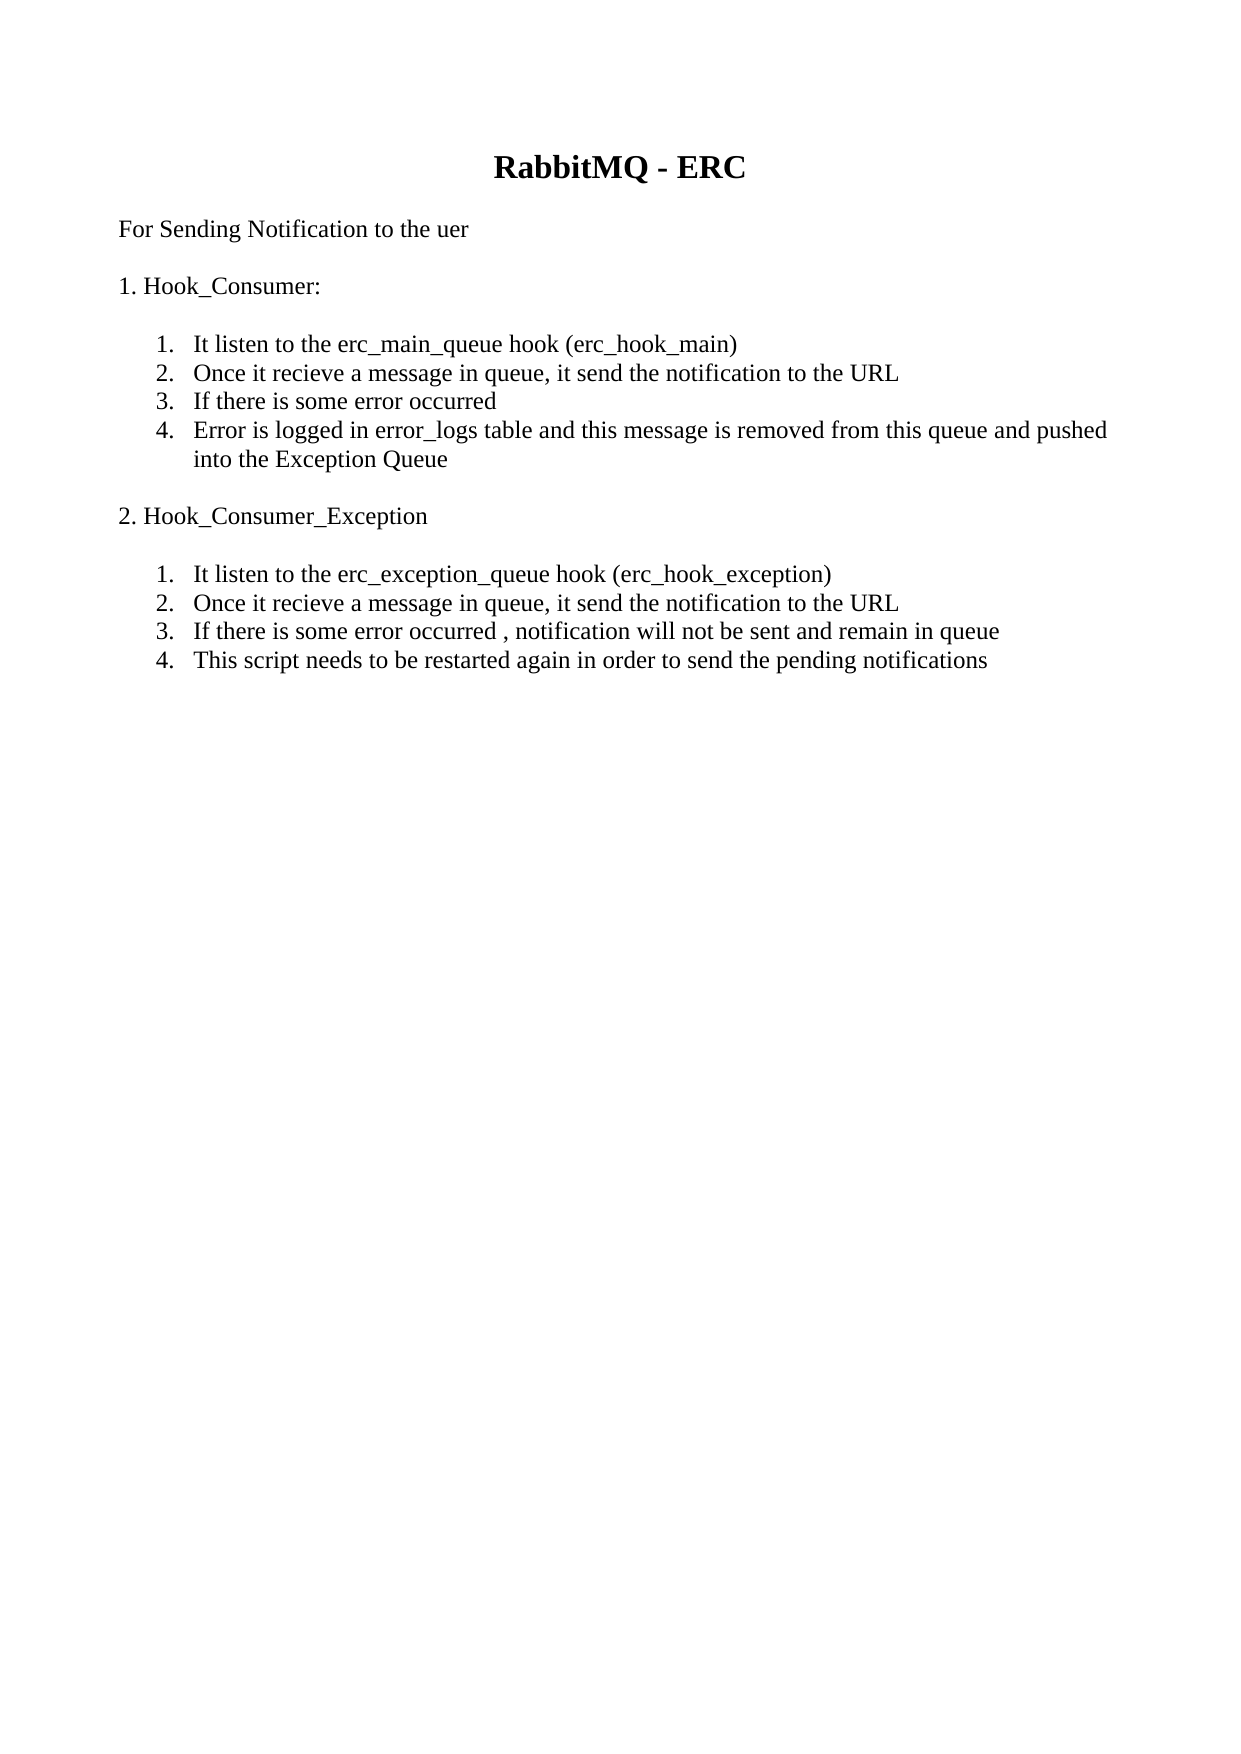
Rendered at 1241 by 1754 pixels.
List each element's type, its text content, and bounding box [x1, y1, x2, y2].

text RabbitMQ - ERC [118, 147, 1122, 185]
list It listen to the erc_exception_queue hook (erc_hook_exception) [156, 559, 1122, 588]
text 2. Hook_Consumer_Exception [118, 501, 1122, 530]
list Error is logged in error_logs table and this message is removed from this queue and pushed into the Exception Queue [156, 415, 1122, 473]
list It listen to the erc_main_queue hook (erc_hook_main) [156, 329, 1122, 358]
text 1. Hook_Consumer: [118, 271, 1122, 300]
list Once it recieve a message in queue, it send the notification to the URL [156, 358, 1122, 386]
list This script needs to be restarted again in order to send the pending notifications [156, 645, 1122, 674]
list If there is some error occurred [156, 386, 1122, 415]
list If there is some error occurred , notification will not be sent and remain in queue [156, 616, 1122, 645]
list Once it recieve a message in queue, it send the notification to the URL [156, 588, 1122, 616]
text For Sending Notification to the uer [118, 214, 1122, 243]
